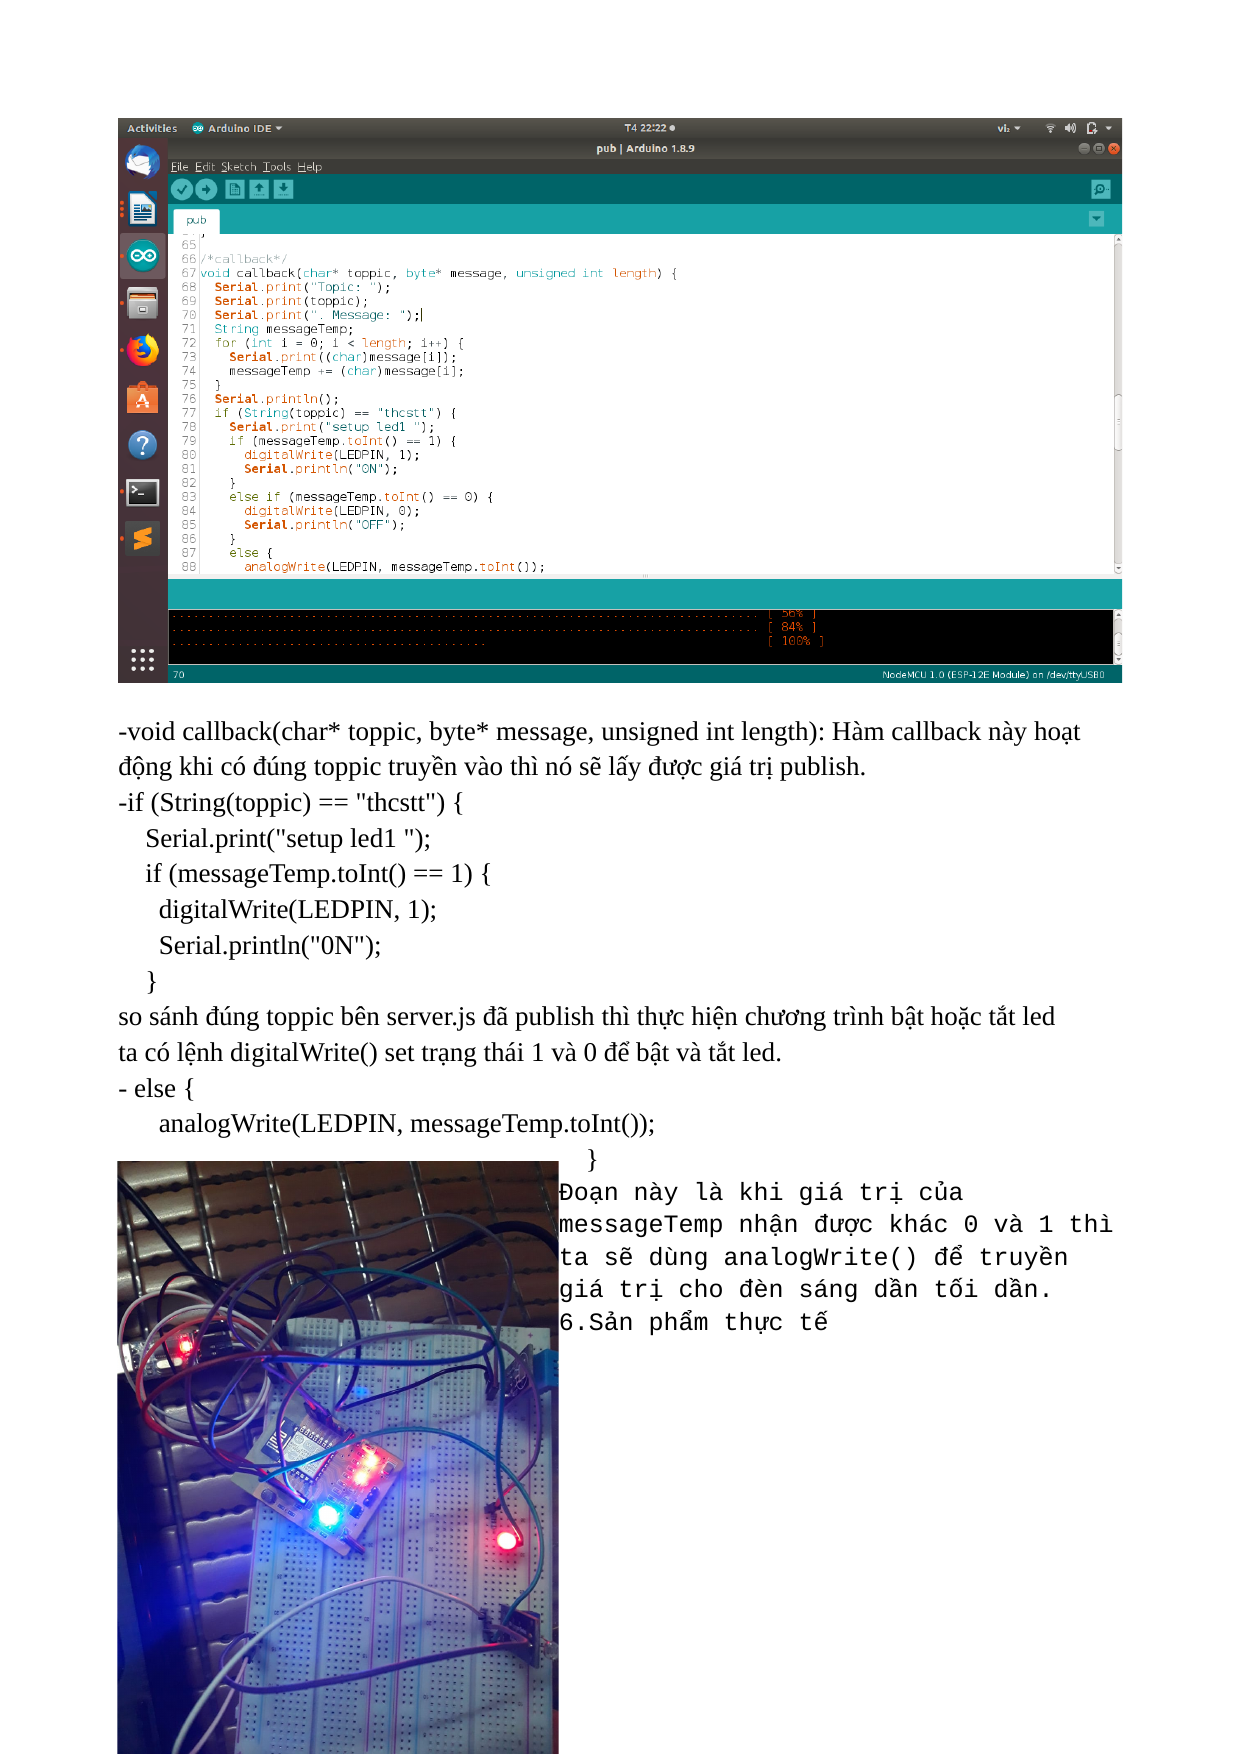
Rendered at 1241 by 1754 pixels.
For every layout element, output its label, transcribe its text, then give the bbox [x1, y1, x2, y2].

text digitalWrite(LEDPIN, 1); [118, 893, 1122, 924]
text -if (String(toppic) == "thcstt") { [118, 786, 1122, 817]
text -void callback(char* toppic, byte* message, unsigned int length): Hàm callback này hoạt động khi có đúng toppic truyền vào thì nó sẽ lấy được giá trị publish. [118, 714, 1122, 781]
text 6.Sản phẩm thực tế [559, 1309, 1122, 1337]
text Đoạn này là khi giá trị của messageTemp nhận được khác 0 và 1 thì ta sẽ dùng analogWrite() để truyền giá trị cho đèn sáng dần tối dần. [559, 1179, 1122, 1305]
text so sánh đúng toppic bên server.js đã publish thì thực hiện chương trình bật hoặc tắt led [118, 1000, 1122, 1032]
text if (messageTemp.toInt() == 1) { [118, 857, 1122, 889]
text } [118, 965, 1122, 996]
text analogWrite(LEDPIN, messageTemp.toInt()); [118, 1108, 1122, 1139]
text Serial.println("0N"); [118, 929, 1122, 960]
text - else { [118, 1072, 1122, 1103]
text Serial.print("setup led1 "); [118, 822, 1122, 853]
text } [118, 1143, 1122, 1174]
picture [118, 118, 1123, 683]
picture [117, 1161, 559, 1754]
text ta có lệnh digitalWrite() set trạng thái 1 và 0 để bật và tắt led. [118, 1036, 1122, 1067]
